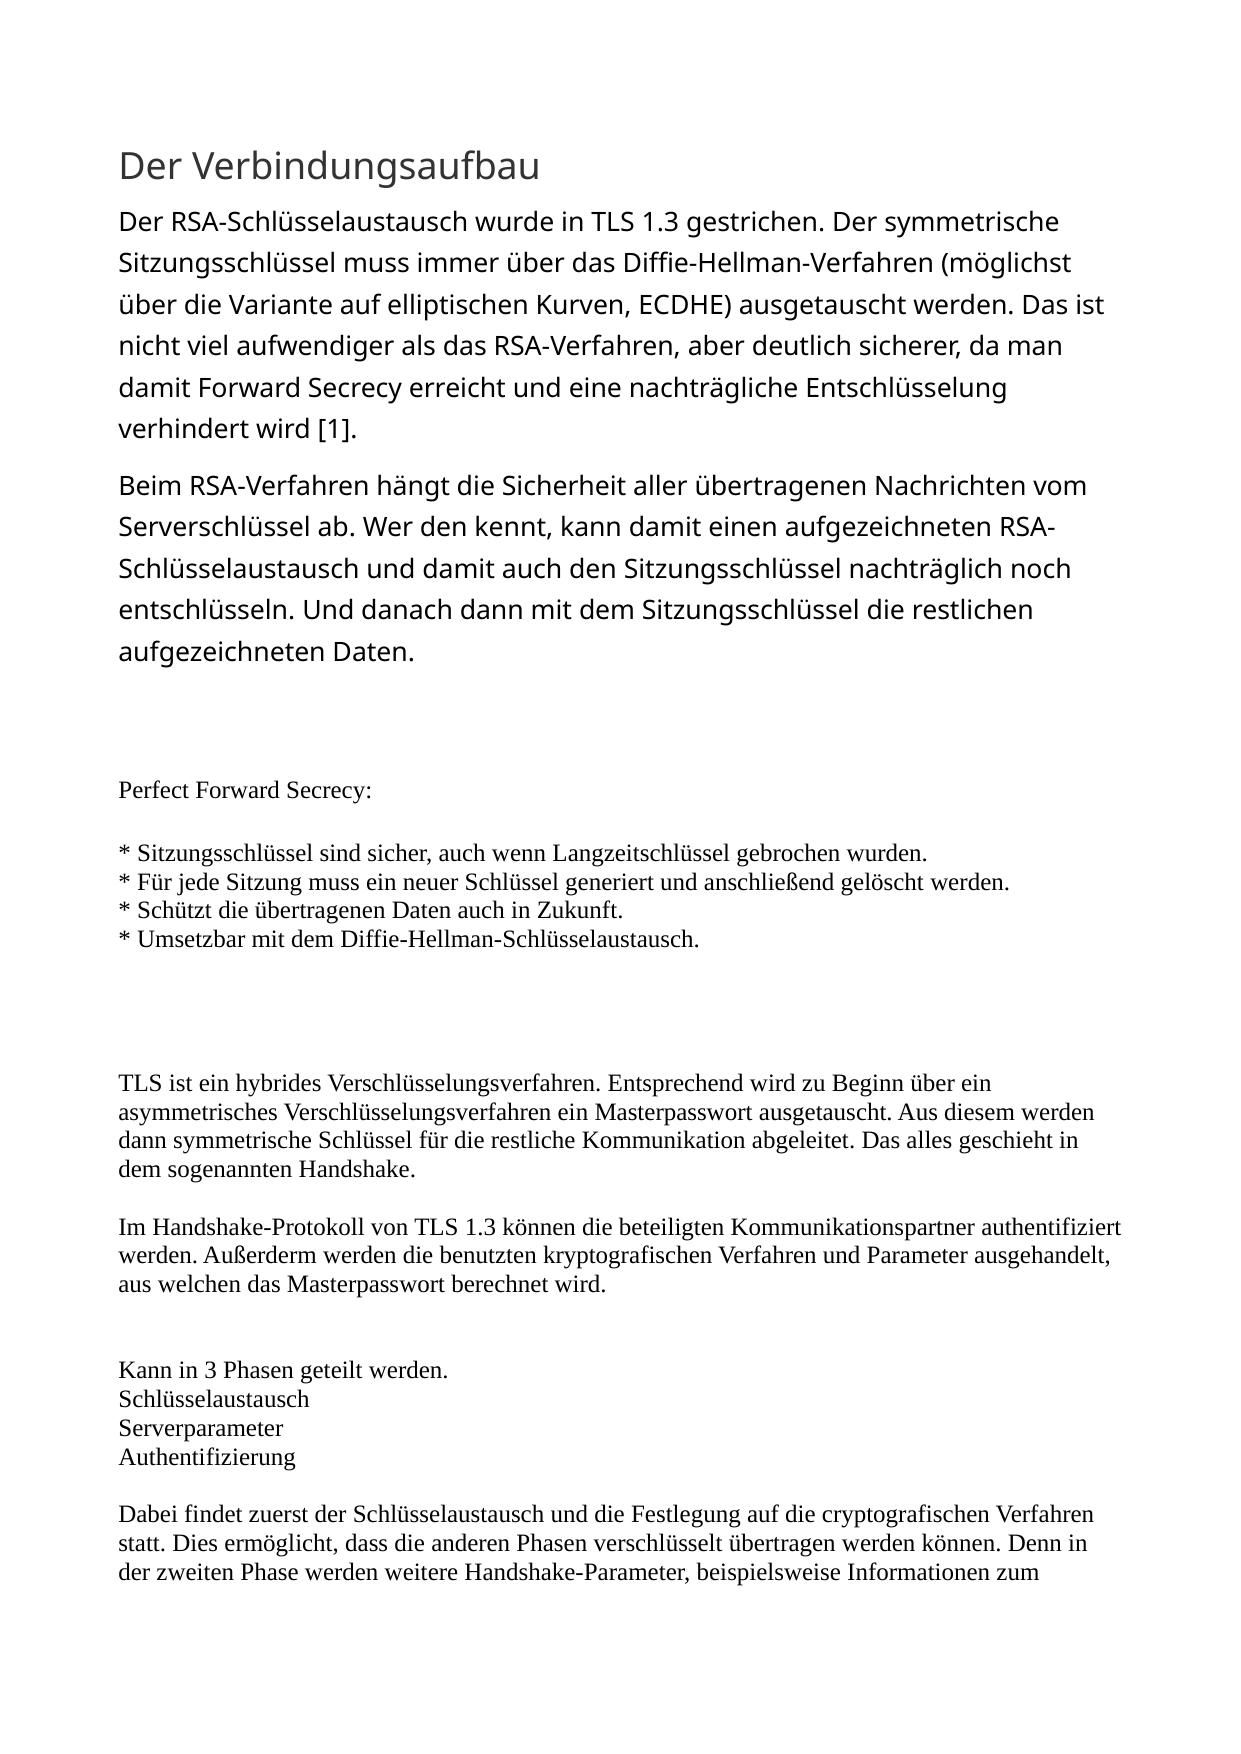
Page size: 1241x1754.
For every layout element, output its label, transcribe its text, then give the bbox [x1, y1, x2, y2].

text Perfect Forward Secrecy: [118, 775, 1122, 804]
text Im Handshake-Protokoll von TLS 1.3 können die beteiligten Kommunikationspartner authentifiziert werden. Außerderm werden die benutzten kryptografischen Verfahren und Parameter ausgehandelt, aus welchen das Masterpasswort berechnet wird. [118, 1212, 1122, 1298]
text Dabei findet zuerst der Schlüsselaustausch und die Festlegung auf die cryptografischen Verfahren statt. Dies ermöglicht, dass die anderen Phasen verschlüsselt übertragen werden können. Denn in der zweiten Phase werden weitere Handshake-Parameter, beispielsweise Informationen zum [118, 1499, 1122, 1585]
text Authentifizierung [118, 1442, 1122, 1470]
text * Umsetzbar mit dem Diffie-Hellman-Schlüsselaustausch. [118, 924, 1122, 953]
subtitle Der Verbindungsaufbau [118, 139, 1122, 190]
text Serverparameter [118, 1413, 1122, 1442]
text Schlüsselaustausch [118, 1384, 1122, 1413]
text * Sitzungsschlüssel sind sicher, auch wenn Langzeitschlüssel gebrochen wurden. [118, 838, 1122, 867]
text TLS ist ein hybrides Verschlüsselungsverfahren. Entsprechend wird zu Beginn über ein asymmetrisches Verschlüsselungsverfahren ein Masterpasswort ausgetauscht. Aus diesem werden dann symmetrische Schlüssel für die restliche Kommunikation abgeleitet. Das alles geschieht in dem sogenannten Handshake. [118, 1068, 1122, 1183]
text * Für jede Sitzung muss ein neuer Schlüssel generiert und anschließend gelöscht werden. [118, 867, 1122, 895]
text Kann in 3 Phasen geteilt werden. [118, 1355, 1122, 1384]
text Der RSA-Schlüsselaustausch wurde in TLS 1.3 gestrichen. Der symmetrische Sitzungsschlüssel muss immer über das Diffie-Hellman-Verfahren (möglichst über die Variante auf elliptischen Kurven, ECDHE) ausgetauscht werden. Das ist nicht viel aufwendiger als das RSA-Verfahren, aber deutlich sicherer, da man damit Forward Secrecy erreicht und eine nachträgliche Entschlüsselung verhindert wird [1]. [118, 202, 1122, 446]
text Beim RSA-Verfahren hängt die Sicherheit aller übertragenen Nachrichten vom Serverschlüssel ab. Wer den kennt, kann damit einen aufgezeichneten RSA-Schlüsselaustausch und damit auch den Sitzungsschlüssel nachträglich noch entschlüsseln. Und danach dann mit dem Sitzungsschlüssel die restlichen aufgezeichneten Daten. [118, 466, 1122, 669]
text * Schützt die übertragenen Daten auch in Zukunft. [118, 895, 1122, 924]
